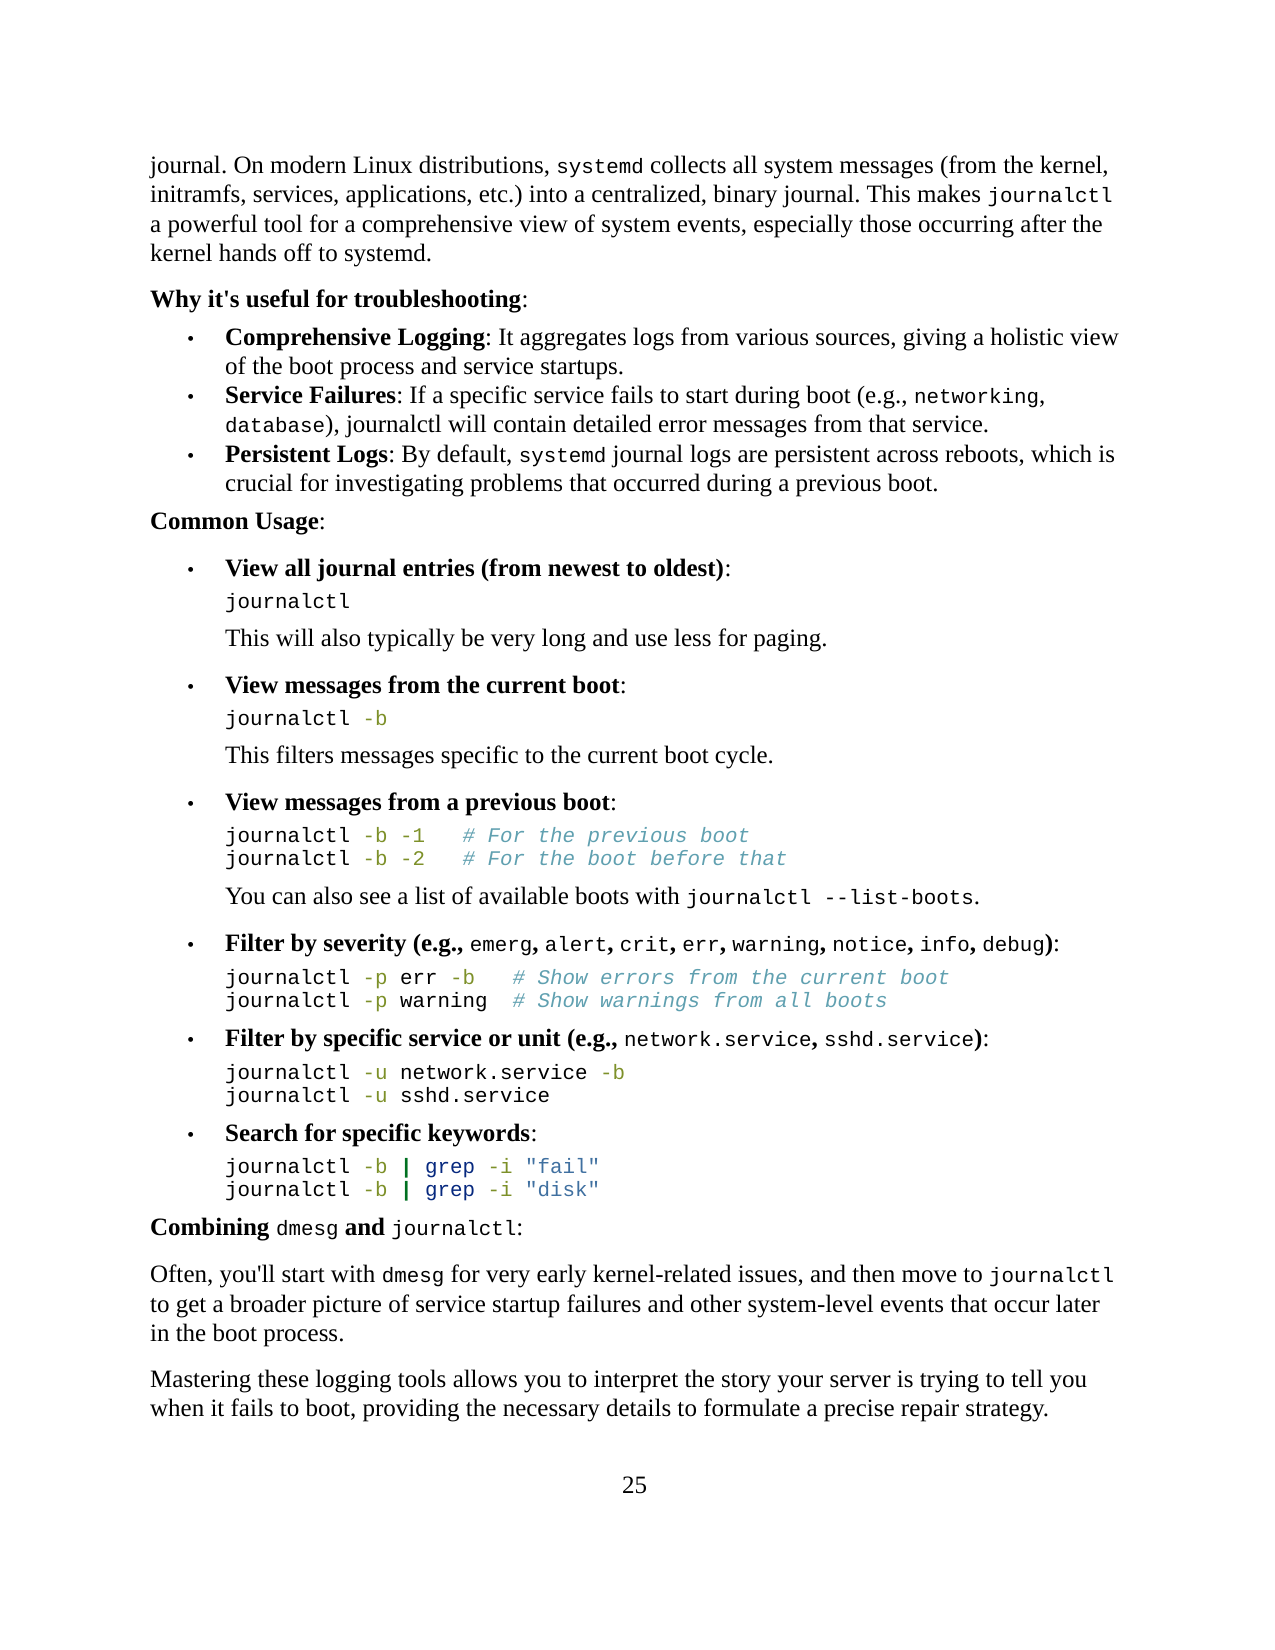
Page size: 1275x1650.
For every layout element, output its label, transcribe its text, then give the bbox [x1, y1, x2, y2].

list journalctl -b | grep -i "disk" [187, 1179, 1125, 1203]
list journalctl -b [187, 708, 1125, 731]
list This filters messages specific to the current boot cycle. [187, 740, 1125, 769]
list journalctl -b | grep -i "fail" [187, 1156, 1125, 1179]
list Comprehensive Logging: It aggregates logs from various sources, giving a holistic view of the boot process and service startups. [187, 322, 1125, 380]
list journalctl -b -2 # For the boot before that [187, 848, 1125, 872]
text Mastering these logging tools allows you to interpret the story your server is trying to tell you when it fails to boot, providing the necessary details to formulate a precise repair strategy. [150, 1364, 1125, 1422]
text Why it's useful for troubleshooting: [150, 284, 1125, 313]
list journalctl [187, 591, 1125, 614]
text Common Usage: [150, 506, 1125, 535]
text Combining dmesg and journalctl: [150, 1212, 1125, 1241]
text journal. On modern Linux distributions, systemd collects all system messages (from the kernel, initramfs, services, applications, etc.) into a centralized, binary journal. This makes journalctl a powerful tool for a comprehensive view of system events, especially those occurring after the kernel hands off to systemd. [150, 150, 1125, 267]
list journalctl -u network.service -b [187, 1062, 1125, 1085]
list Filter by specific service or unit (e.g., network.service, sshd.service): [187, 1023, 1125, 1053]
list Service Failures: If a specific service fails to start during boot (e.g., networking, database), journalctl will contain detailed error messages from that service. [187, 380, 1125, 439]
text Often, you'll start with dmesg for very early kernel-related issues, and then move to journalctl to get a broader picture of service startup failures and other system-level events that occur later in the boot process. [150, 1259, 1125, 1346]
list You can also see a list of available boots with journalctl --list-boots. [187, 881, 1125, 910]
list journalctl -u sshd.service [187, 1085, 1125, 1109]
list View messages from a previous boot: [187, 787, 1125, 816]
list journalctl -p warning # Show warnings from all boots [187, 991, 1125, 1014]
list journalctl -p err -b # Show errors from the current boot [187, 967, 1125, 991]
list Filter by severity (e.g., emerg, alert, crit, err, warning, notice, info, debug): [187, 928, 1125, 958]
list Persistent Logs: By default, systemd journal logs are persistent across reboots, which is crucial for investigating problems that occurred during a previous boot. [187, 439, 1125, 497]
list journalctl -b -1 # For the previous boot [187, 824, 1125, 848]
list View all journal entries (from newest to oldest): [187, 553, 1125, 582]
list This will also typically be very long and use less for paging. [187, 623, 1125, 652]
list Search for specific keywords: [187, 1118, 1125, 1147]
list View messages from the current boot: [187, 670, 1125, 699]
